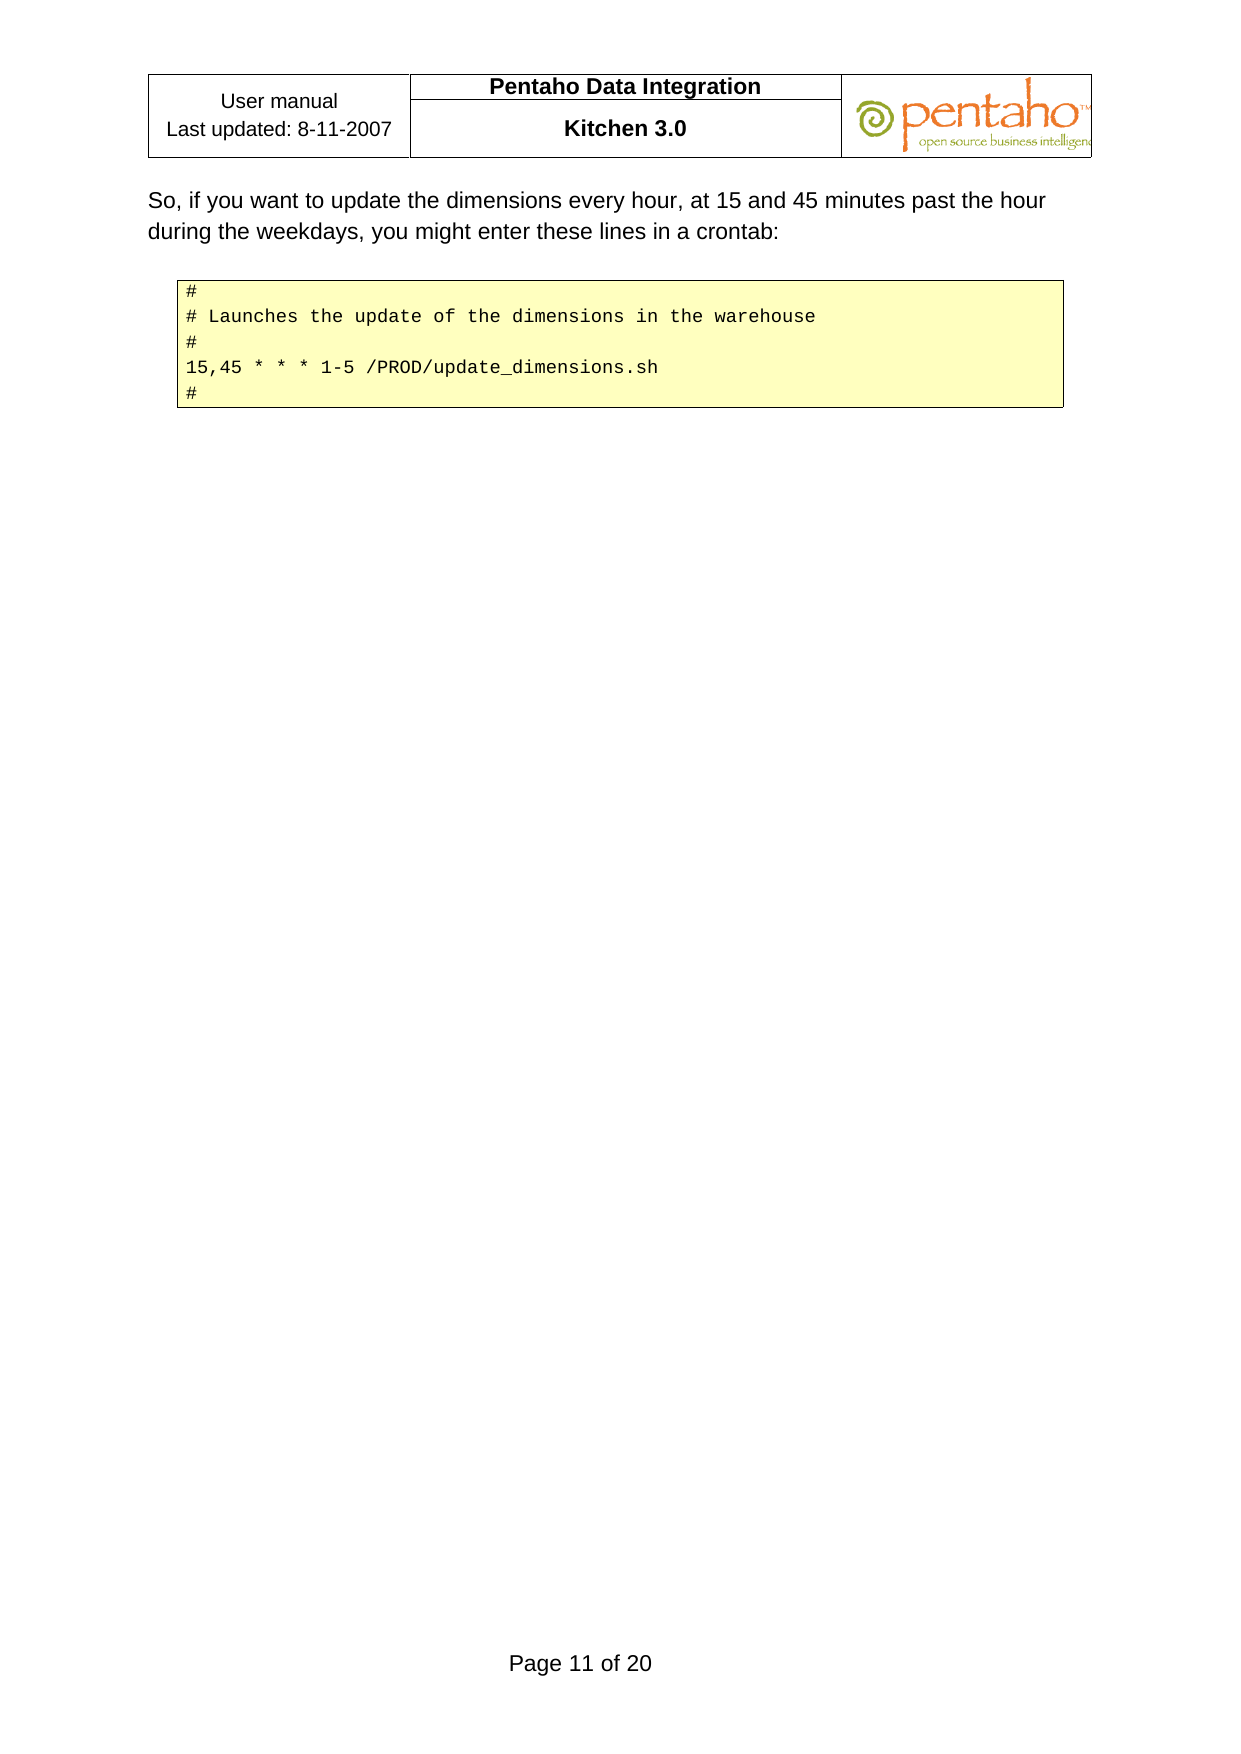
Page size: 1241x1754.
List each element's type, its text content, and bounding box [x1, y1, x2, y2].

text So, if you want to update the dimensions every hour, at 15 and 45 minutes past the hour during the weekdays, you might enter these lines in a crontab: [148, 188, 1092, 244]
text # Launches the update of the dimensions in the warehouse [178, 305, 1063, 328]
text # [178, 381, 1063, 407]
text 15,45 * * * 1-5 /PROD/update_dimensions.sh [178, 356, 1063, 379]
text # [178, 331, 1063, 354]
text # [178, 281, 1063, 303]
